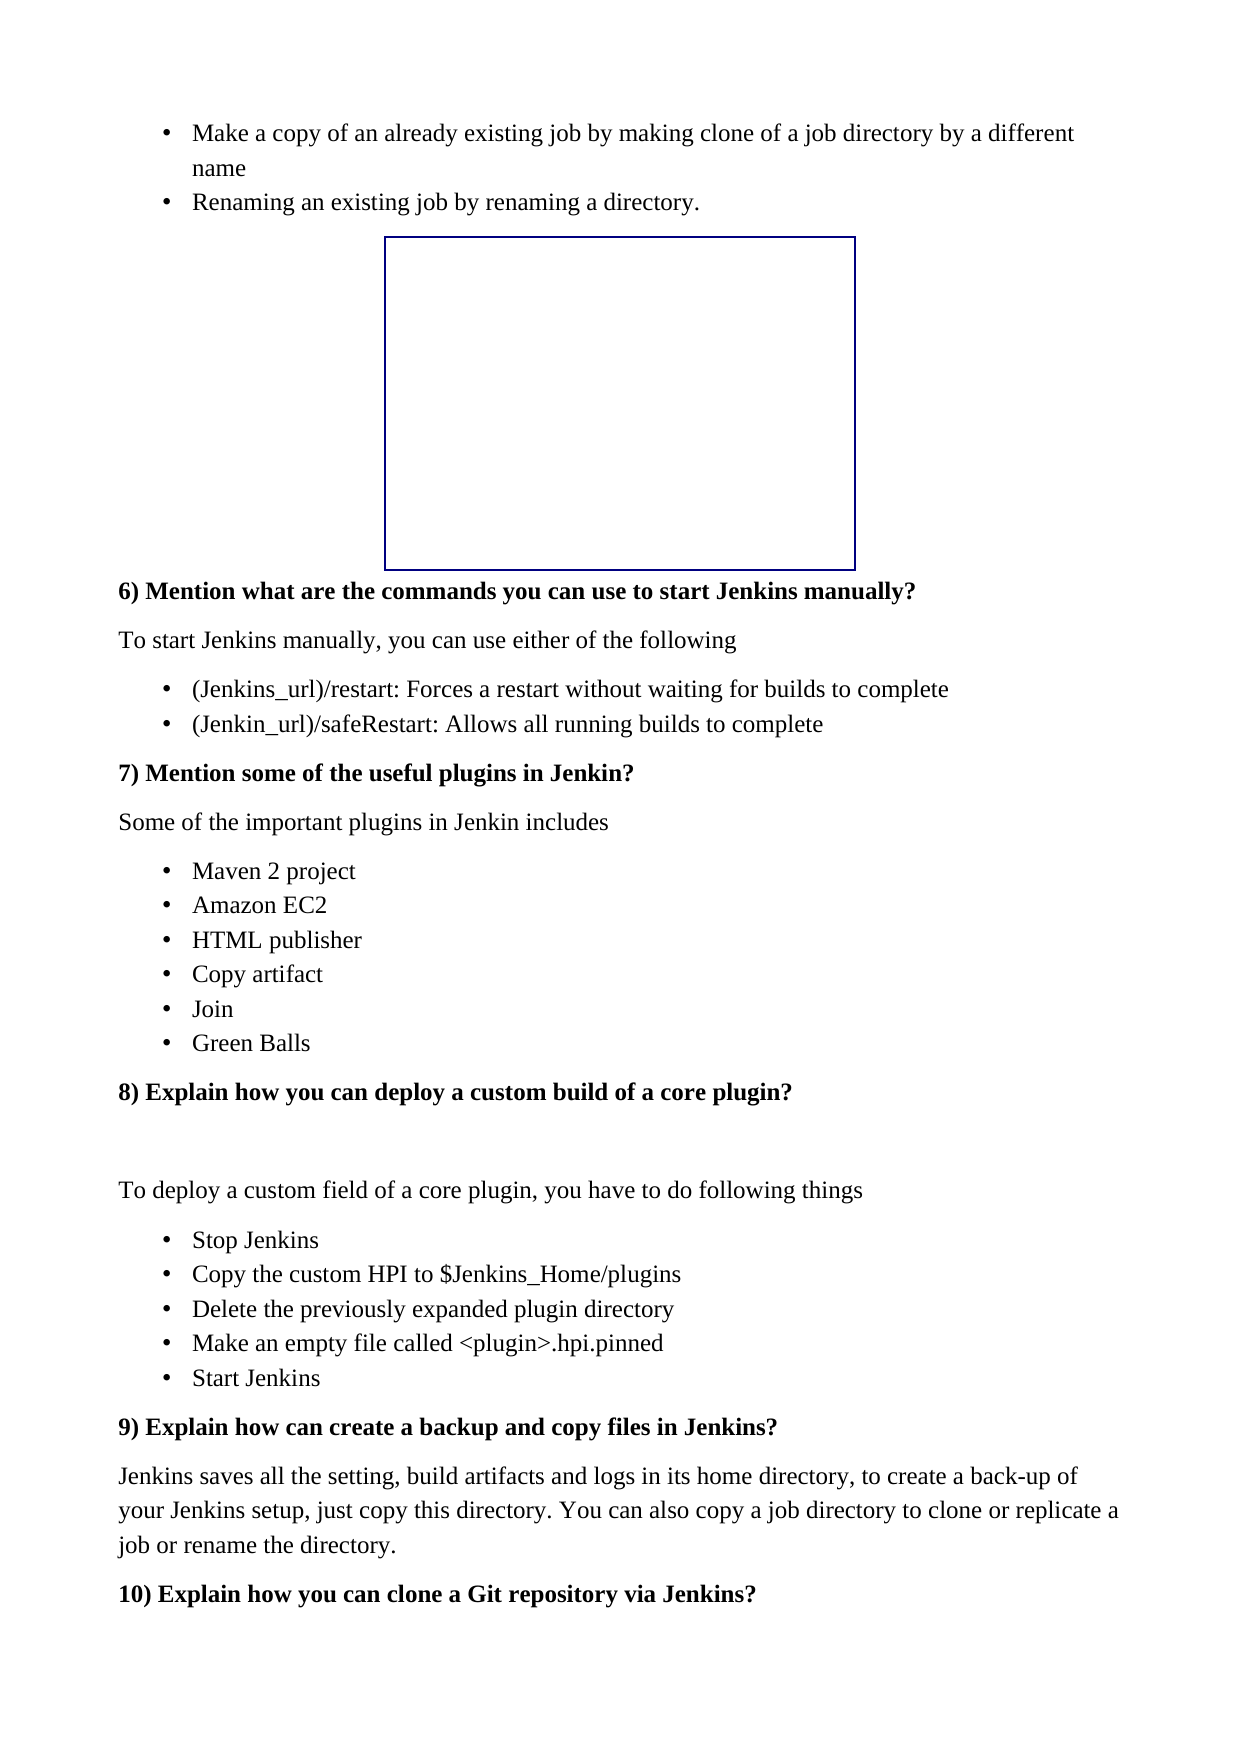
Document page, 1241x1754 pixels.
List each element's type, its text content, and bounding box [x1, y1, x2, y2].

list Renaming an existing job by renaming a directory. [162, 187, 1122, 216]
list (Jenkins_url)/restart: Forces a restart without waiting for builds to complete [162, 674, 1122, 703]
list Start Jenkins [162, 1363, 1122, 1391]
text 8) Explain how you can deploy a custom build of a core plugin? [118, 1077, 1122, 1106]
text To deploy a custom field of a core plugin, you have to do following things [118, 1176, 1122, 1204]
text 7) Mention some of the useful plugins in Jenkin? [118, 758, 1122, 787]
list Stop Jenkins [162, 1225, 1122, 1253]
list (Jenkin_url)/safeRestart: Allows all running builds to complete [162, 709, 1122, 738]
list Copy the custom HPI to $Jenkins_Home/plugins [162, 1259, 1122, 1288]
list Make a copy of an already existing job by making clone of a job directory by a different name [162, 118, 1122, 181]
list Amazon EC2 [162, 891, 1122, 919]
list Green Balls [162, 1028, 1122, 1057]
list HTML publisher [162, 925, 1122, 954]
list Join [162, 994, 1122, 1023]
text 9) Explain how can create a backup and copy files in Jenkins? [118, 1412, 1122, 1440]
text 10) Explain how you can clone a Git repository via Jenkins? [118, 1579, 1122, 1607]
list Copy artifact [162, 959, 1122, 988]
list Maven 2 project [162, 856, 1122, 885]
text To start Jenkins manually, you can use either of the following [118, 625, 1122, 654]
text Jenkins saves all the setting, build artifacts and logs in its home directory, to create a back-up of your Jenkins setup, just copy this directory. You can also copy a job directory to clone or replicate a job or rename the directory. [118, 1461, 1122, 1558]
list Delete the previously expanded plugin directory [162, 1294, 1122, 1322]
list Make an empty file called <plugin>.hpi.pinned [162, 1328, 1122, 1357]
text Some of the important plugins in Jenkin includes [118, 807, 1122, 836]
text 6) Mention what are the commands you can use to start Jenkins manually? [118, 576, 1122, 605]
